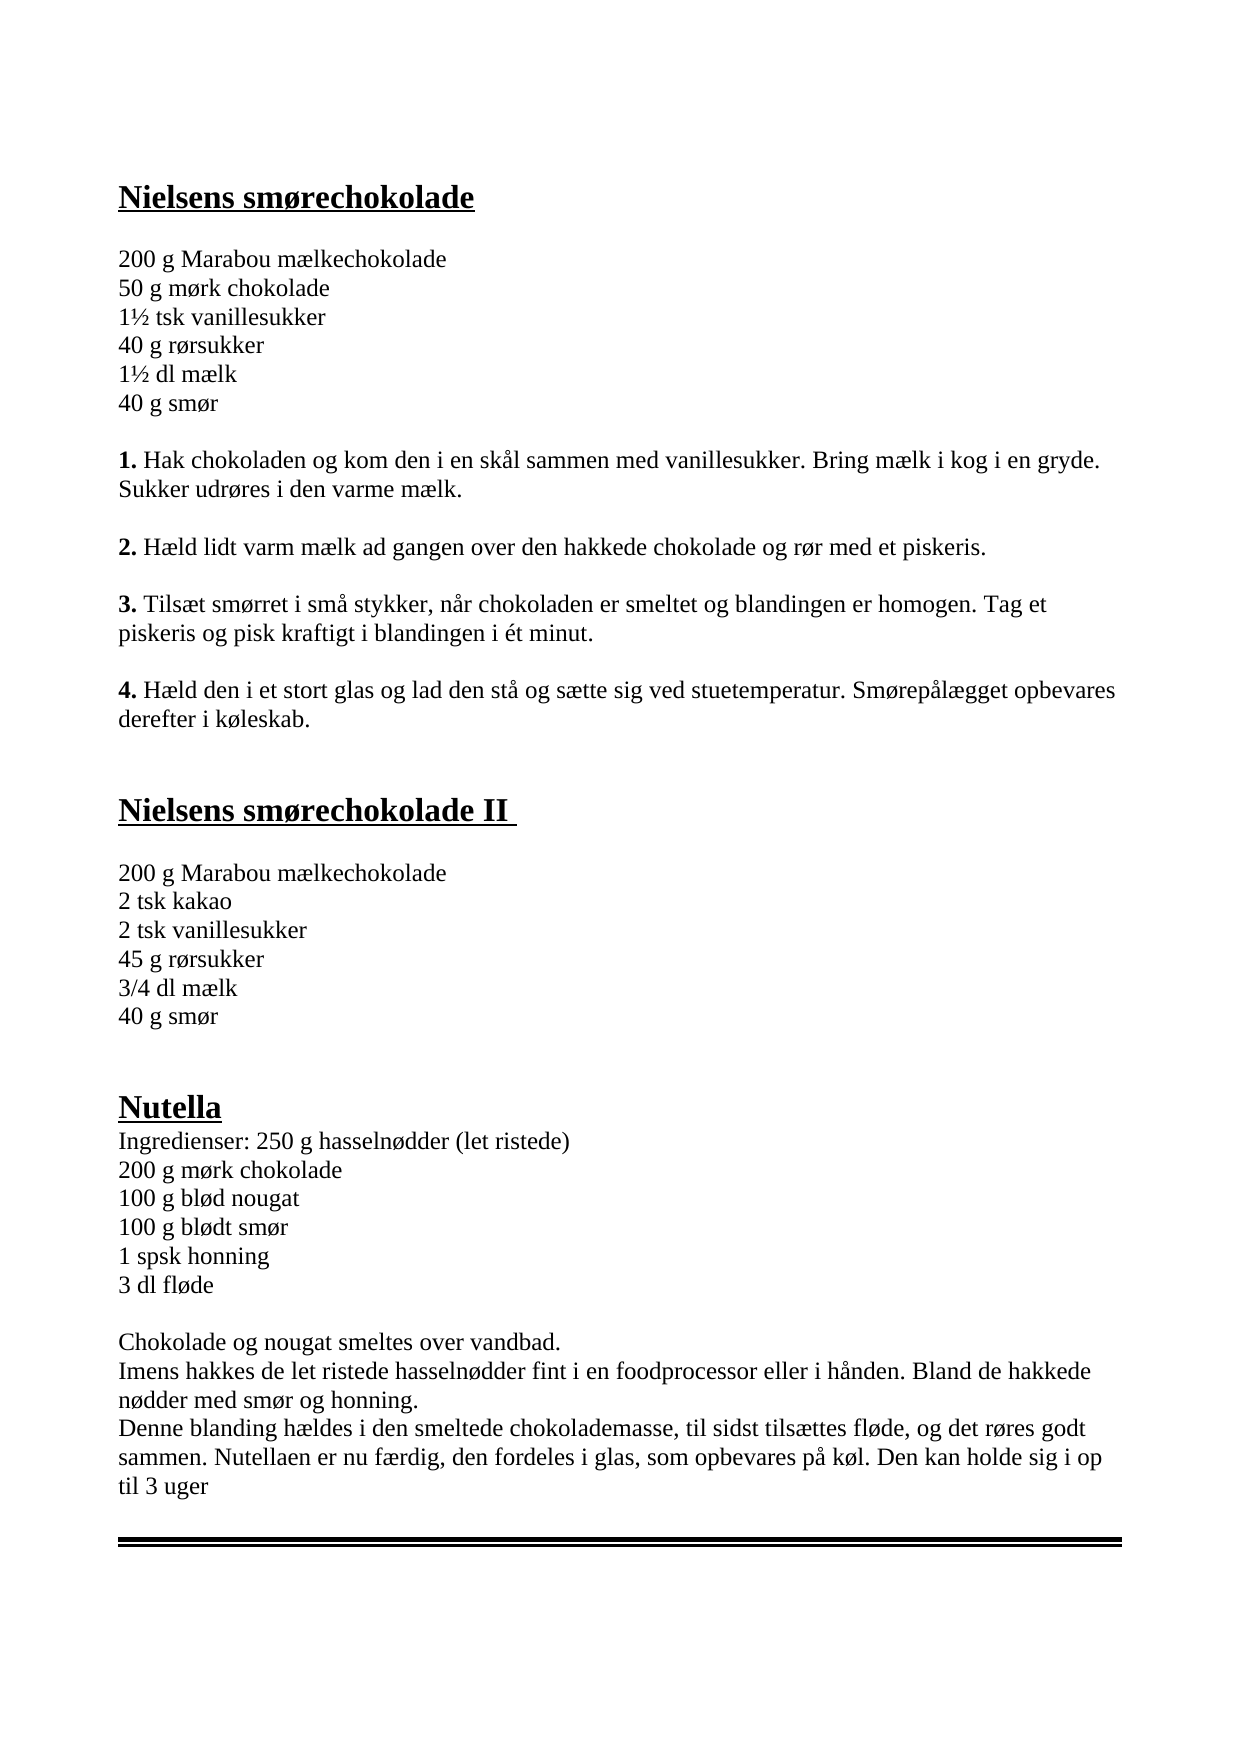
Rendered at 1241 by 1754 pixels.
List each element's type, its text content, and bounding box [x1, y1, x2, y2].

text 40 g smør [118, 1001, 1122, 1030]
text 2 tsk kakao [118, 886, 1122, 915]
text 200 g Marabou mælkechokolade [118, 244, 1122, 273]
text 40 g rørsukker [118, 331, 1122, 359]
text Chokolade og nougat smeltes over vandbad. [118, 1327, 1122, 1356]
text 200 g mørk chokolade [118, 1155, 1122, 1183]
text 40 g smør [118, 388, 1122, 417]
text 100 g blød nougat [118, 1183, 1122, 1212]
text 3/4 dl mælk [118, 973, 1122, 1001]
text Ingredienser: 250 g hasselnødder (let ristede) [118, 1126, 1122, 1155]
text 1. Hak chokoladen og kom den i en skål sammen med vanillesukker. Bring mælk i kog i en gryde. Sukker udrøres i den varme mælk. [118, 446, 1122, 503]
text 45 g rørsukker [118, 944, 1122, 973]
text 1½ tsk vanillesukker [118, 302, 1122, 331]
text Denne blanding hældes i den smeltede chokolademasse, til sidst tilsættes fløde, og det røres godt sammen. Nutellaen er nu færdig, den fordeles i glas, som opbevares på køl. Den kan holde sig i op til 3 uger [118, 1413, 1122, 1500]
text Imens hakkes de let ristede hasselnødder fint i en foodprocessor eller i hånden. Bland de hakkede nødder med smør og honning. [118, 1356, 1122, 1413]
subtitle Nutella [118, 1088, 1122, 1126]
text 1½ dl mælk [118, 359, 1122, 388]
text 200 g Marabou mælkechokolade [118, 858, 1122, 886]
text 3. Tilsæt smørret i små stykker, når chokoladen er smeltet og blandingen er homogen. Tag et piskeris og pisk kraftigt i blandingen i ét minut. [118, 589, 1122, 647]
text 100 g blødt smør [118, 1212, 1122, 1241]
subtitle Nielsens smørechokolade [118, 177, 1122, 216]
text 50 g mørk chokolade [118, 273, 1122, 302]
text 4. Hæld den i et stort glas og lad den stå og sætte sig ved stuetemperatur. Smørepålægget opbevares derefter i køleskab. [118, 676, 1122, 733]
text 2. Hæld lidt varm mælk ad gangen over den hakkede chokolade og rør med et piskeris. [118, 532, 1122, 561]
text 3 dl fløde [118, 1270, 1122, 1298]
subtitle Nielsens smørechokolade II [118, 791, 1122, 829]
text 1 spsk honning [118, 1241, 1122, 1270]
text 2 tsk vanillesukker [118, 915, 1122, 944]
